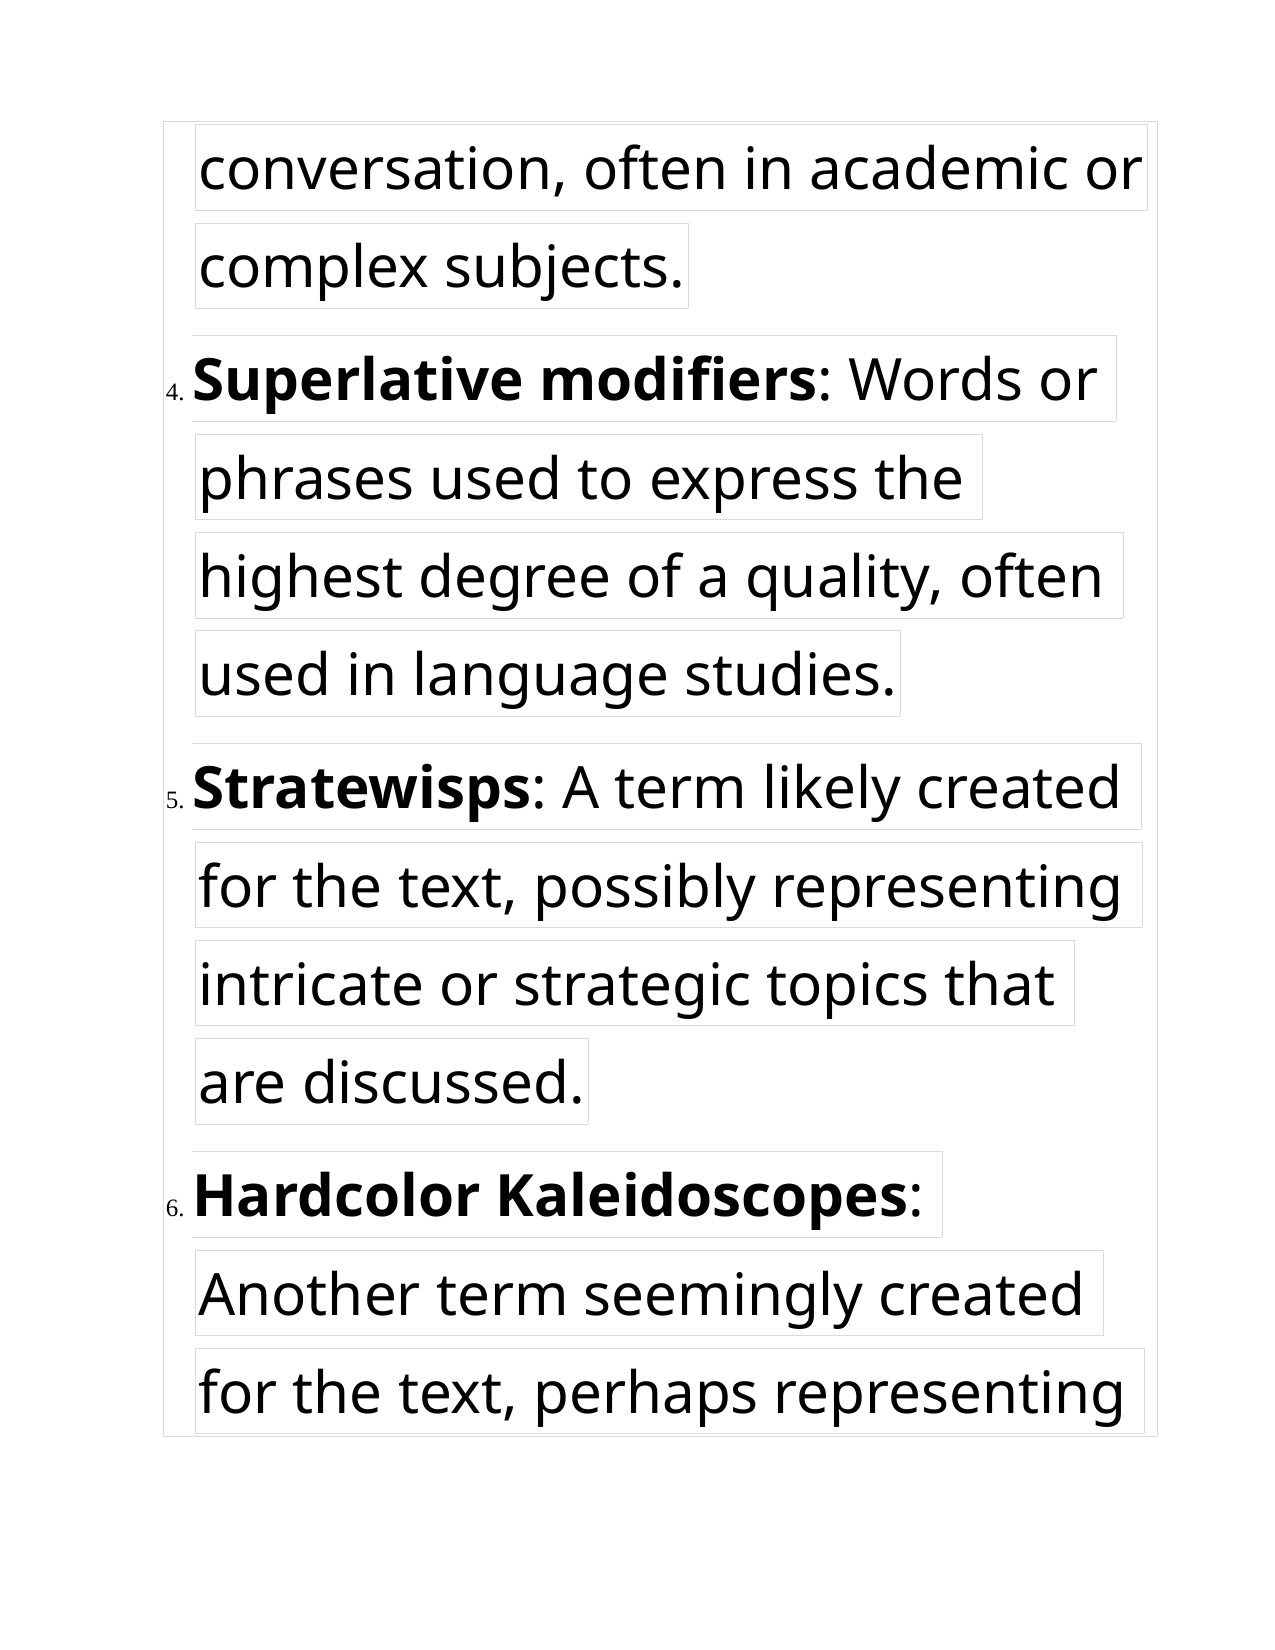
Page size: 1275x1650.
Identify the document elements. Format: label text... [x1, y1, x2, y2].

list Superlative modifiers: Words or phrases used to express the highest degree of a quality, often used in language studies. [164, 332, 1157, 716]
list Stratewisps: A term likely created for the text, possibly representing intricate or strategic topics that are discussed. [164, 740, 1157, 1124]
list Hardcolor Kaleidoscopes: Another term seemingly created for the text, perhaps representing [164, 1148, 1157, 1436]
list conversation, often in academic or complex subjects. [164, 122, 1157, 308]
